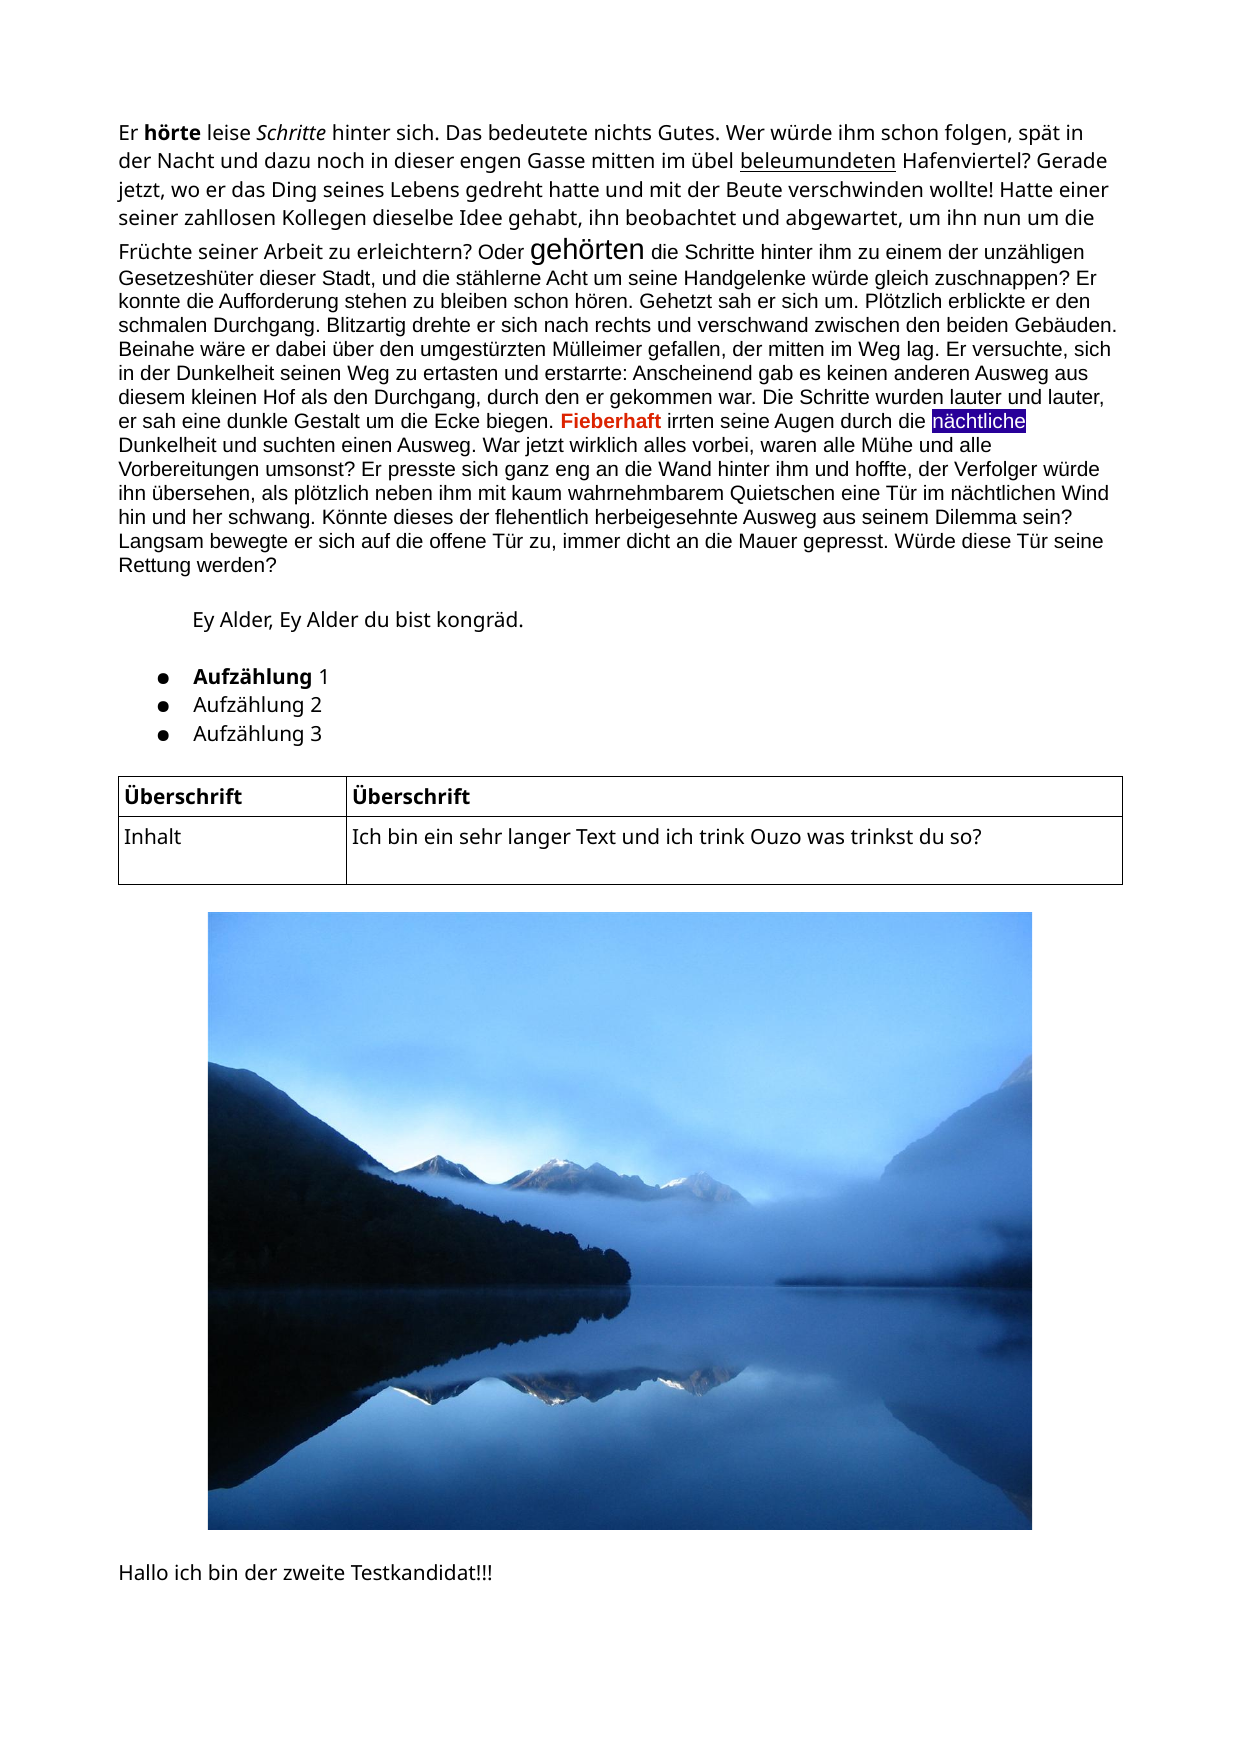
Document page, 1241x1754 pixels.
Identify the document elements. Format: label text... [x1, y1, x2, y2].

list Aufzählung 1 [156, 662, 1122, 691]
picture [207, 912, 1033, 1530]
table_header Überschrift [347, 777, 1122, 816]
list Aufzählung 2 [156, 691, 1122, 719]
table_cell Ich bin ein sehr langer Text und ich trink Ouzo was trinkst du so? [347, 817, 1122, 884]
list Aufzählung 3 [156, 719, 1122, 747]
text Er hörte leise Schritte hinter sich. Das bedeutete nichts Gutes. Wer würde ihm schon folgen, spät in der Nacht und dazu noch in dieser engen Gasse mitten im übel beleumundeten Hafenviertel? Gerade jetzt, wo er das Ding seines Lebens gedreht hatte und mit der Beute verschwinden wollte! Hatte einer seiner zahllosen Kollegen dieselbe Idee gehabt, ihn beobachtet und abgewartet, um ihn nun um die Früchte seiner Arbeit zu erleichtern? Oder gehörten die Schritte hinter ihm zu einem der unzähligen Gesetzeshüter dieser Stadt, und die stählerne Acht um seine Handgelenke würde gleich zuschnappen? Er konnte die Aufforderung stehen zu bleiben schon hören. Gehetzt sah er sich um. Plötzlich erblickte er den schmalen Durchgang. Blitzartig drehte er sich nach rechts und verschwand zwischen den beiden Gebäuden. Beinahe wäre er dabei über den umgestürzten Mülleimer gefallen, der mitten im Weg lag. Er versuchte, sich in der Dunkelheit seinen Weg zu ertasten und erstarrte: Anscheinend gab es keinen anderen Ausweg aus diesem kleinen Hof als den Durchgang, durch den er gekommen war. Die Schritte wurden lauter und lauter, er sah eine dunkle Gestalt um die Ecke biegen. Fieberhaft irrten seine Augen durch die nächtliche Dunkelheit und suchten einen Ausweg. War jetzt wirklich alles vorbei, waren alle Mühe und alle Vorbereitungen umsonst? Er presste sich ganz eng an die Wand hinter ihm und hoffte, der Verfolger würde ihn übersehen, als plötzlich neben ihm mit kaum wahrnehmbarem Quietschen eine Tür im nächtlichen Wind hin und her schwang. Könnte dieses der flehentlich herbeigesehnte Ausweg aus seinem Dilemma sein? Langsam bewegte er sich auf die offene Tür zu, immer dicht an die Mauer gepresst. Würde diese Tür seine Rettung werden? [118, 118, 1122, 577]
text Ey Alder, Ey Alder du bist kongräd. [118, 605, 1122, 634]
table_cell Inhalt [119, 817, 346, 884]
table_header Überschrift [119, 777, 346, 816]
text Hallo ich bin der zweite Testkandidat!!! [118, 1558, 1122, 1587]
